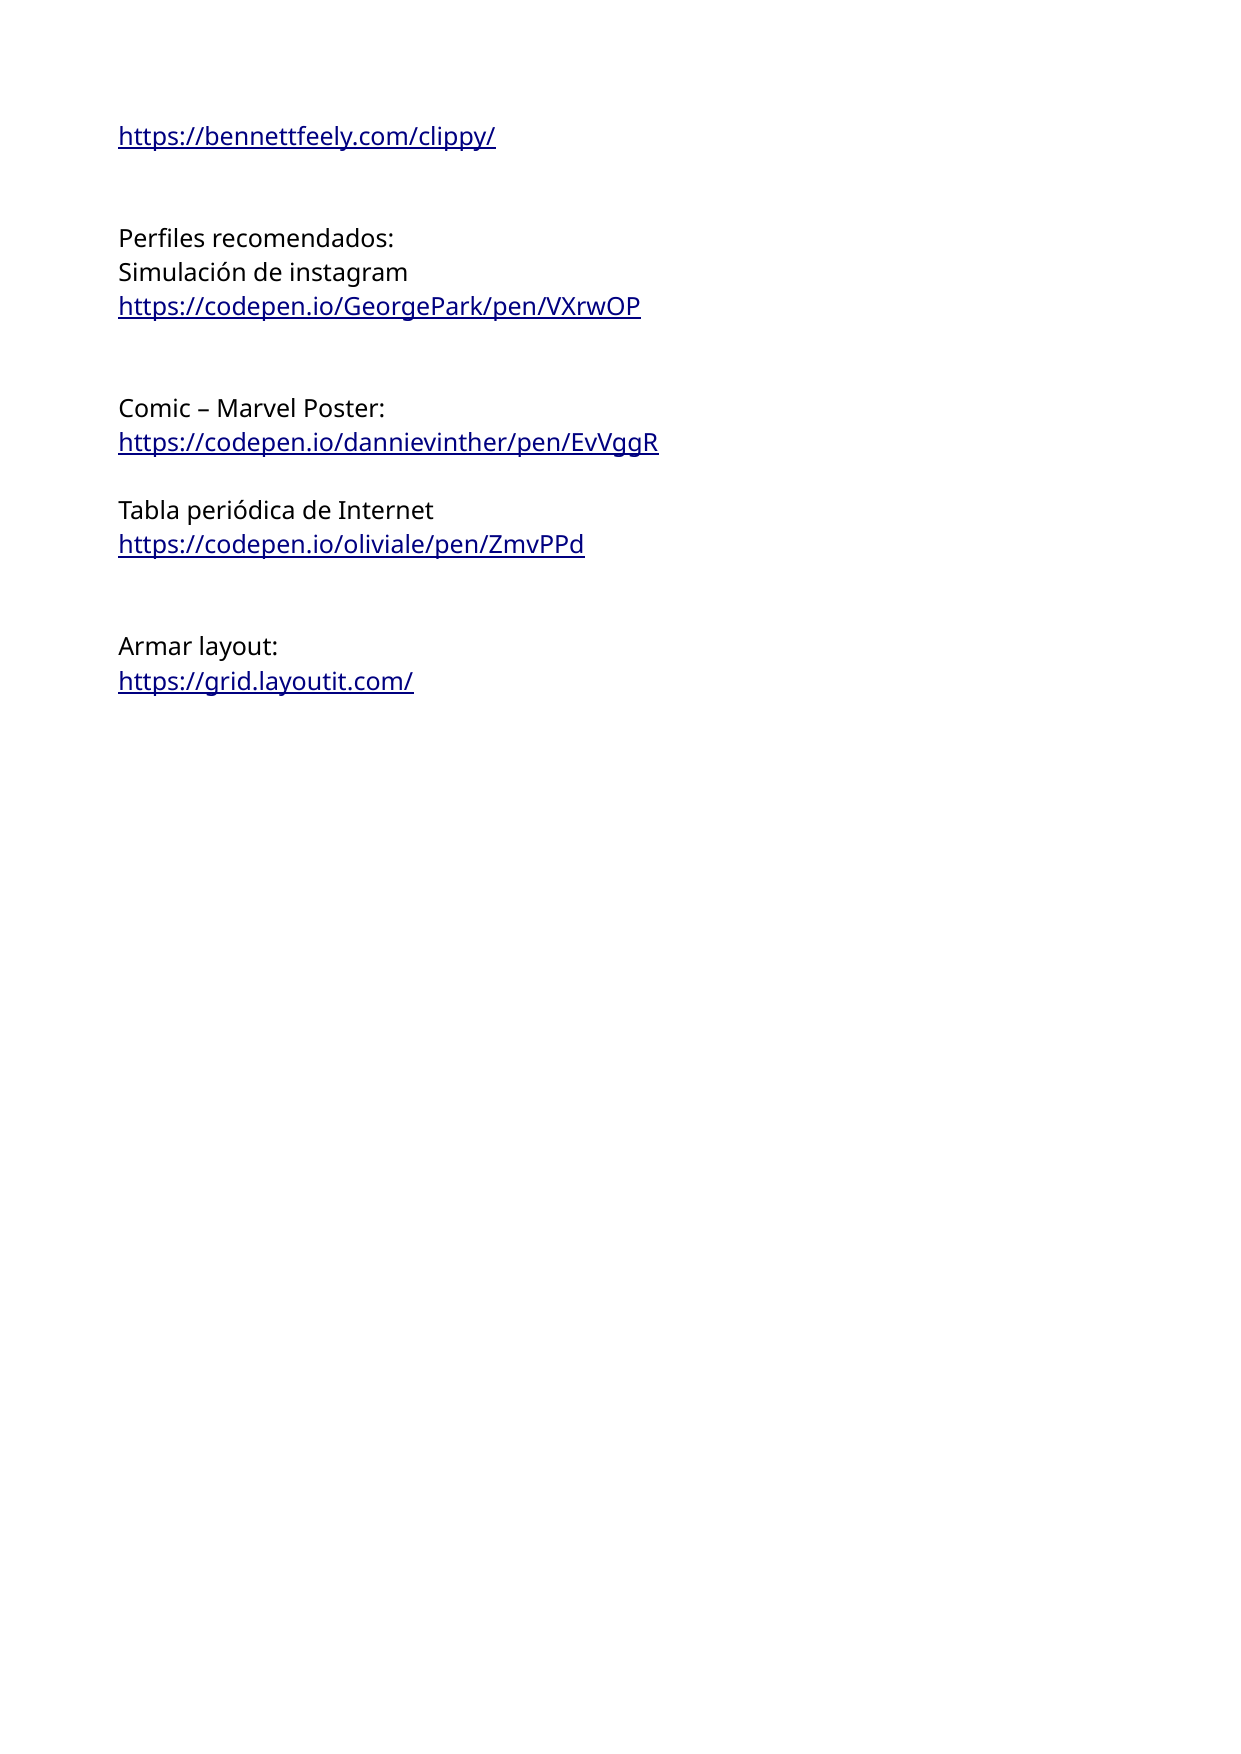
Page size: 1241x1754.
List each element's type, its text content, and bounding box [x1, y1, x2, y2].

text Tabla periódica de Internet [118, 493, 1122, 527]
text https://bennettfeely.com/clippy/ [118, 118, 1122, 152]
text https://codepen.io/GeorgePark/pen/VXrwOP [118, 288, 1122, 322]
text Perfiles recomendados: [118, 220, 1122, 254]
text https://grid.layoutit.com/ [118, 663, 1122, 697]
text Armar layout: [118, 629, 1122, 663]
text Simulación de instagram [118, 254, 1122, 288]
text https://codepen.io/dannievinther/pen/EvVggR [118, 425, 1122, 459]
text Comic – Marvel Poster: [118, 391, 1122, 425]
text https://codepen.io/oliviale/pen/ZmvPPd [118, 527, 1122, 561]
